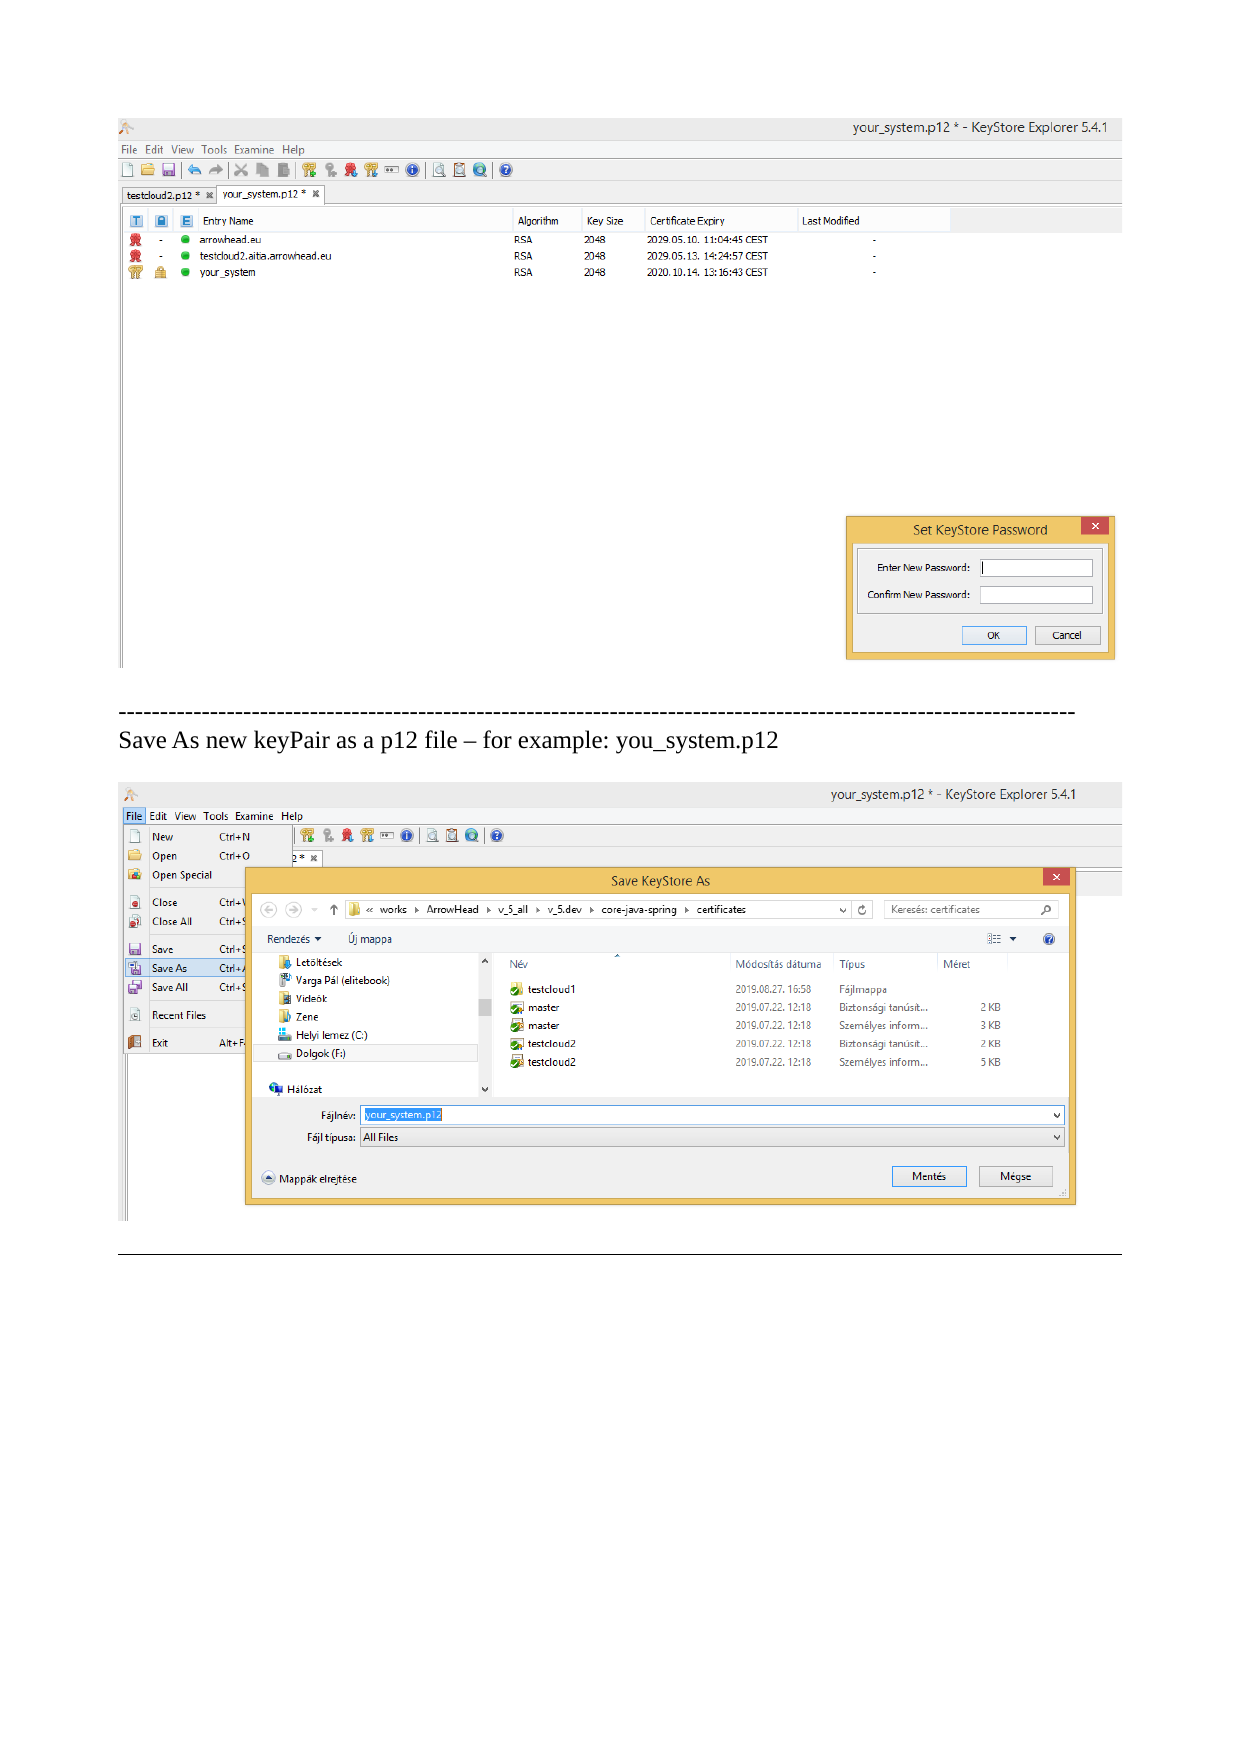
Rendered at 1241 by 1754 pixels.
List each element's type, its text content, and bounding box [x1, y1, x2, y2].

picture [118, 782, 1123, 1221]
picture [118, 118, 1123, 668]
text Save As new keyPair as a p12 file – for example: you_system.p12 [118, 725, 1122, 754]
text ------------------------------------------------------------------------------------------------------------------- [118, 696, 1122, 725]
